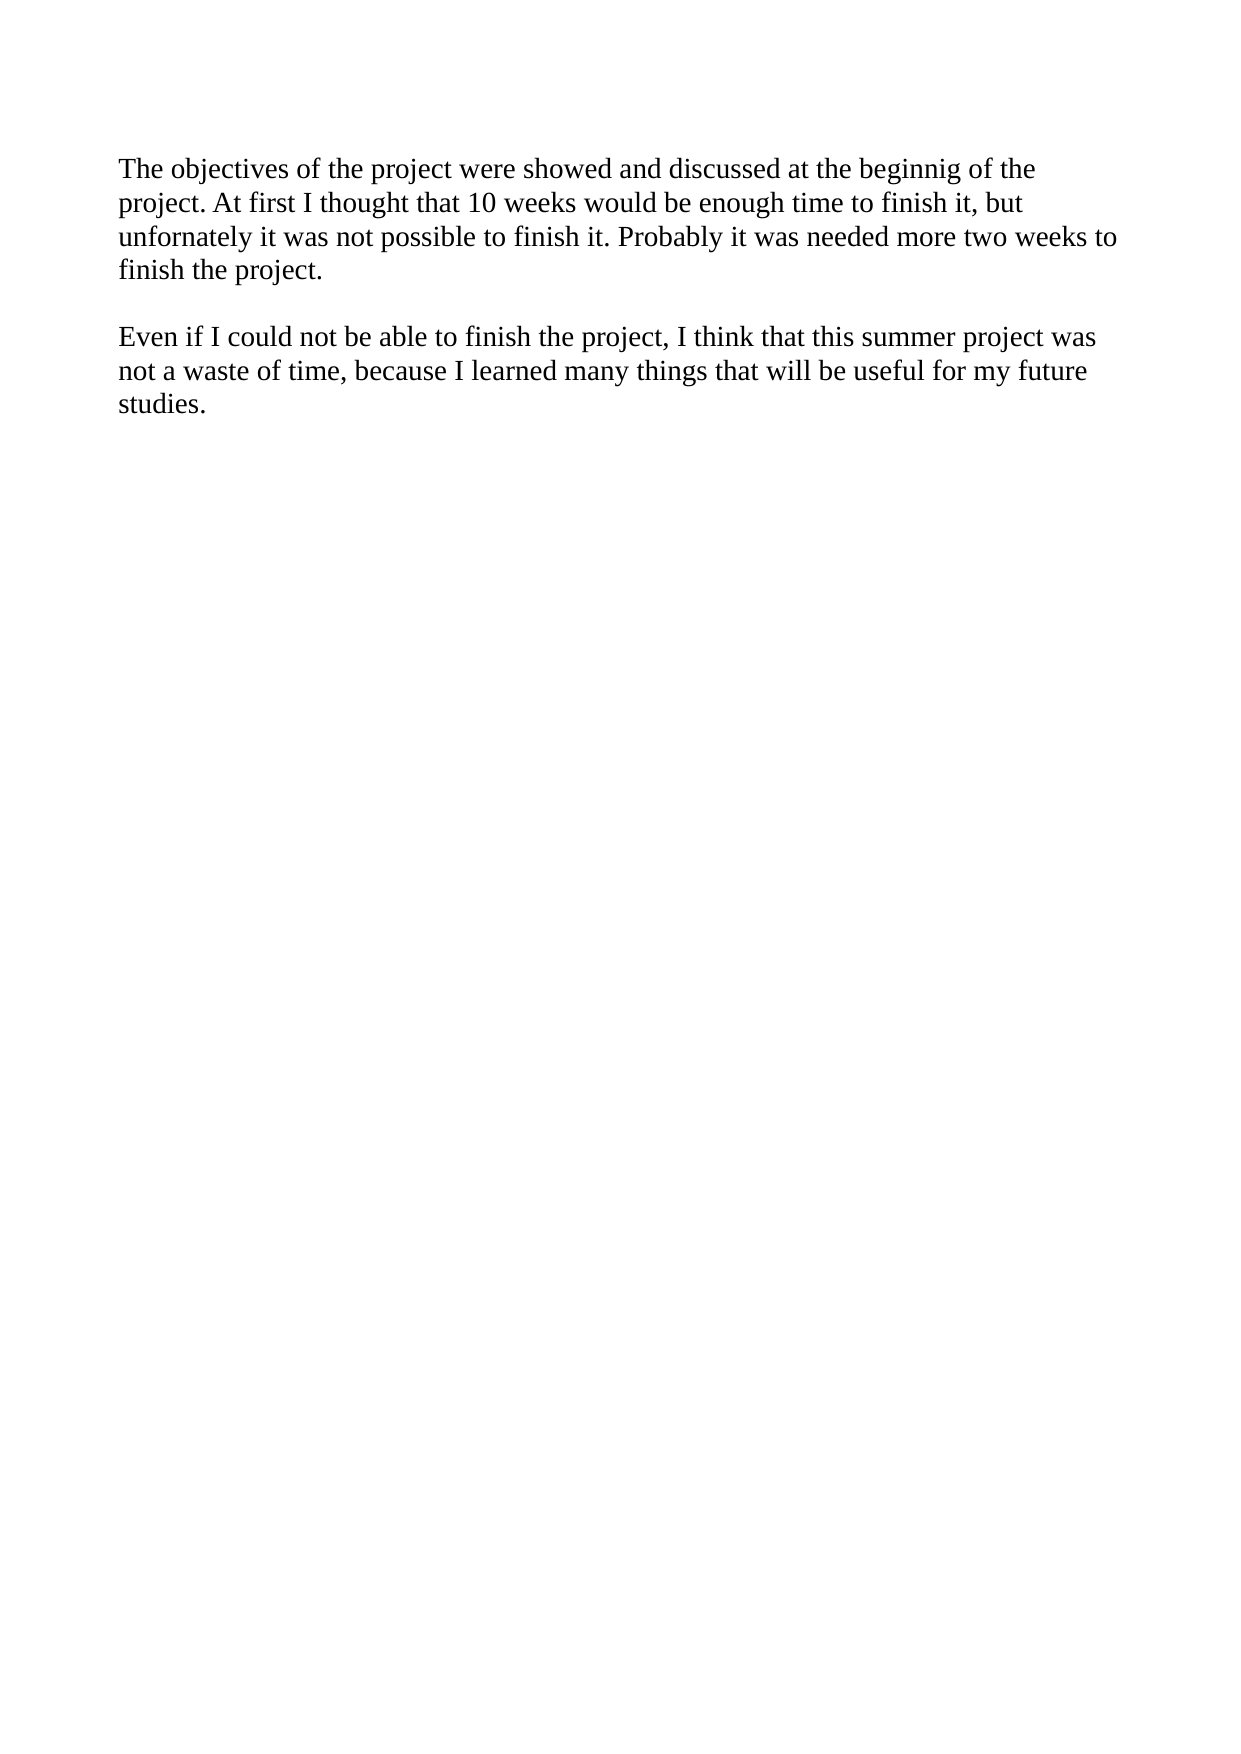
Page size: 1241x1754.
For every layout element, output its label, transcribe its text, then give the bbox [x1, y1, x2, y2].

text The objectives of the project were showed and discussed at the beginnig of the project. At first I thought that 10 weeks would be enough time to finish it, but unfornately it was not possible to finish it. Probably it was needed more two weeks to finish the project. [118, 152, 1122, 286]
text Even if I could not be able to finish the project, I think that this summer project was not a waste of time, because I learned many things that will be useful for my future studies. [118, 319, 1122, 420]
